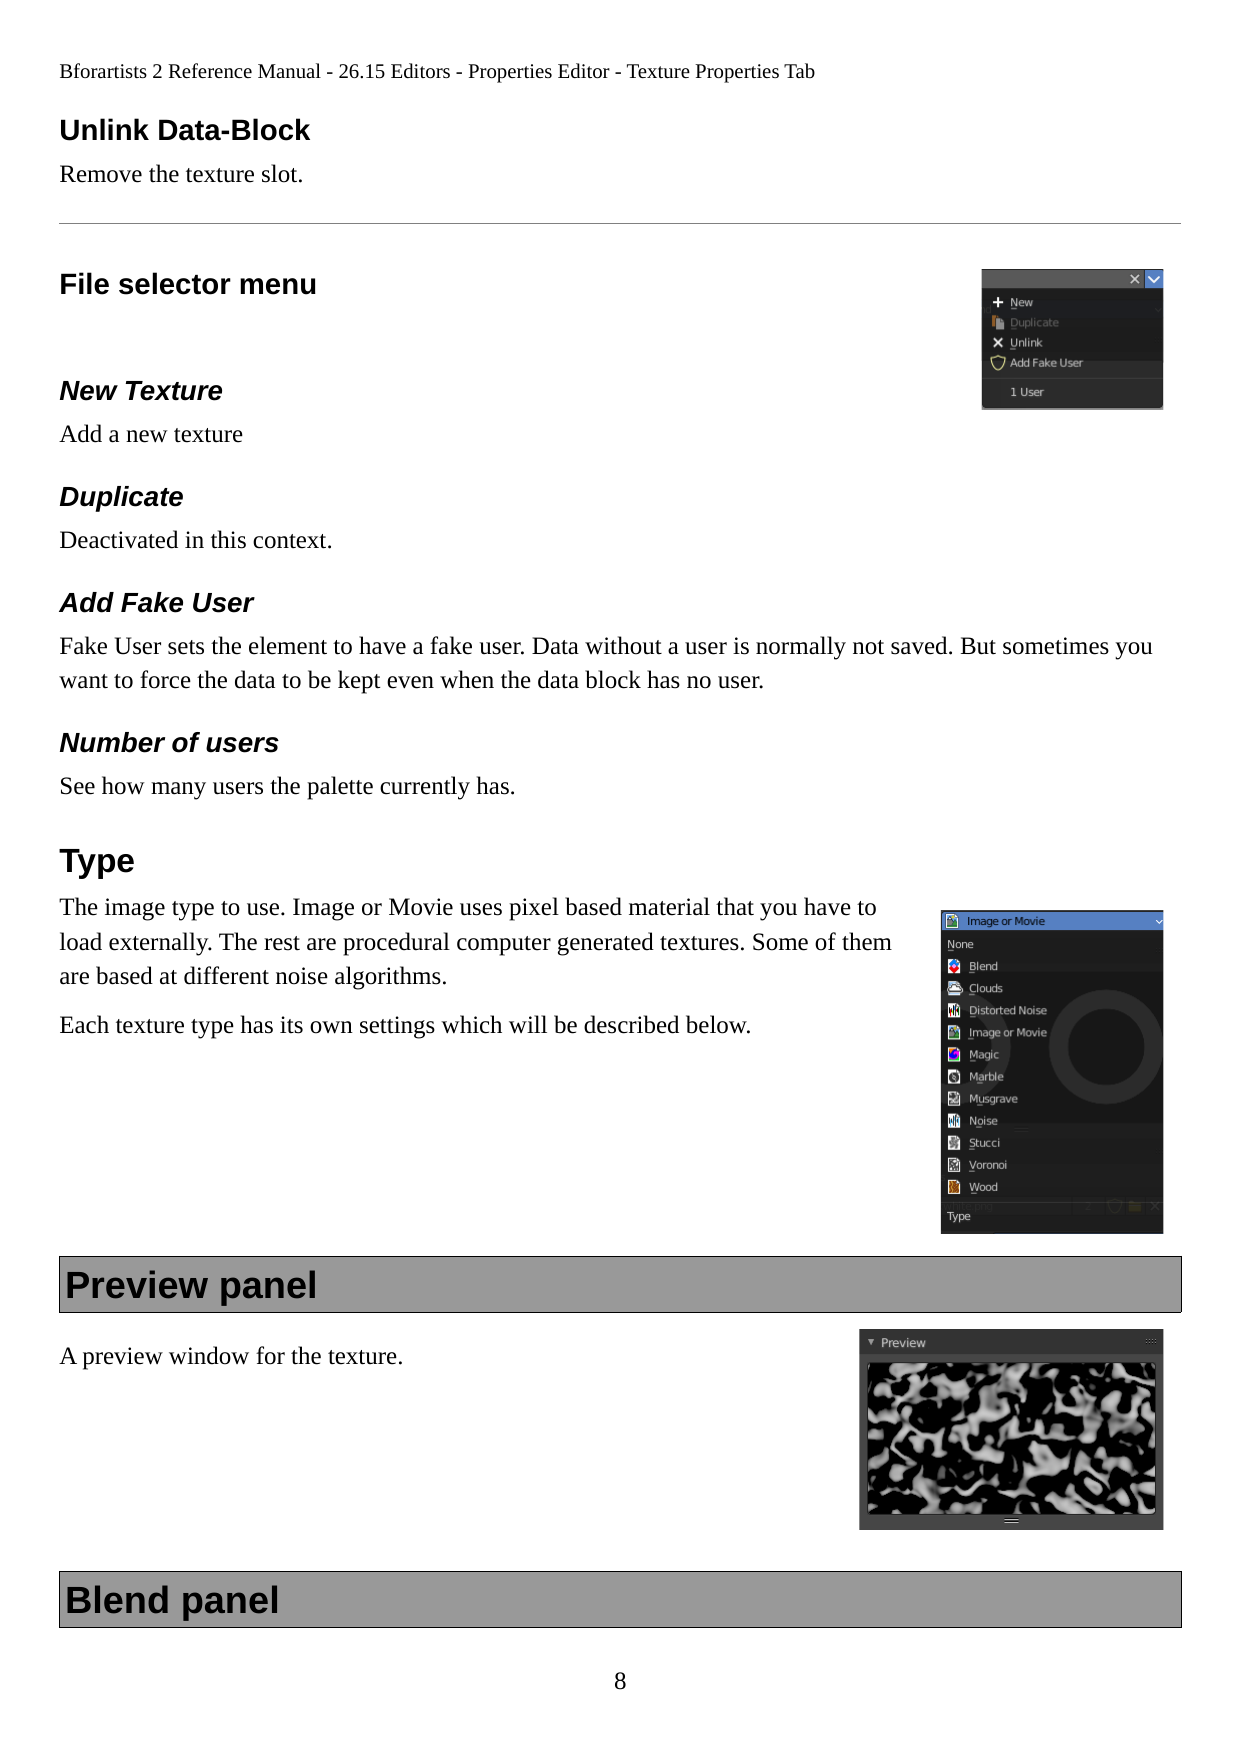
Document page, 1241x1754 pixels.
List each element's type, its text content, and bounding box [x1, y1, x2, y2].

text Deactivated in this context. [59, 525, 1181, 553]
subtitle File selector menu [59, 267, 1181, 300]
subtitle [1164, 374, 1181, 406]
table_header Preview panel [60, 1257, 1181, 1312]
text A preview window for the texture. [59, 1341, 859, 1369]
subtitle Unlink Data-Block [59, 113, 1181, 146]
picture [940, 910, 1164, 1234]
picture [859, 1329, 1164, 1530]
text Each texture type has its own settings which will be described below. [59, 1010, 940, 1039]
text See how many users the palette currently has. [59, 771, 1181, 800]
subtitle Number of users [59, 727, 1181, 759]
text Remove the texture slot. [59, 159, 1181, 188]
table_header Blend panel [60, 1572, 1181, 1627]
picture [981, 269, 1164, 410]
text Add a new texture [59, 419, 1181, 448]
text The image type to use. Image or Movie uses pixel based material that you have to load externally. The rest are procedural computer generated textures. Some of them are based at different noise algorithms. [59, 892, 1181, 990]
subtitle Add Fake User [59, 586, 1181, 618]
subtitle New Texture [59, 374, 981, 406]
subtitle Type [59, 841, 1181, 880]
text Fake User sets the element to have a fake user. Data without a user is normally not saved. But sometimes you want to force the data to be kept even when the data block has no user. [59, 631, 1181, 694]
subtitle Duplicate [59, 480, 1181, 512]
